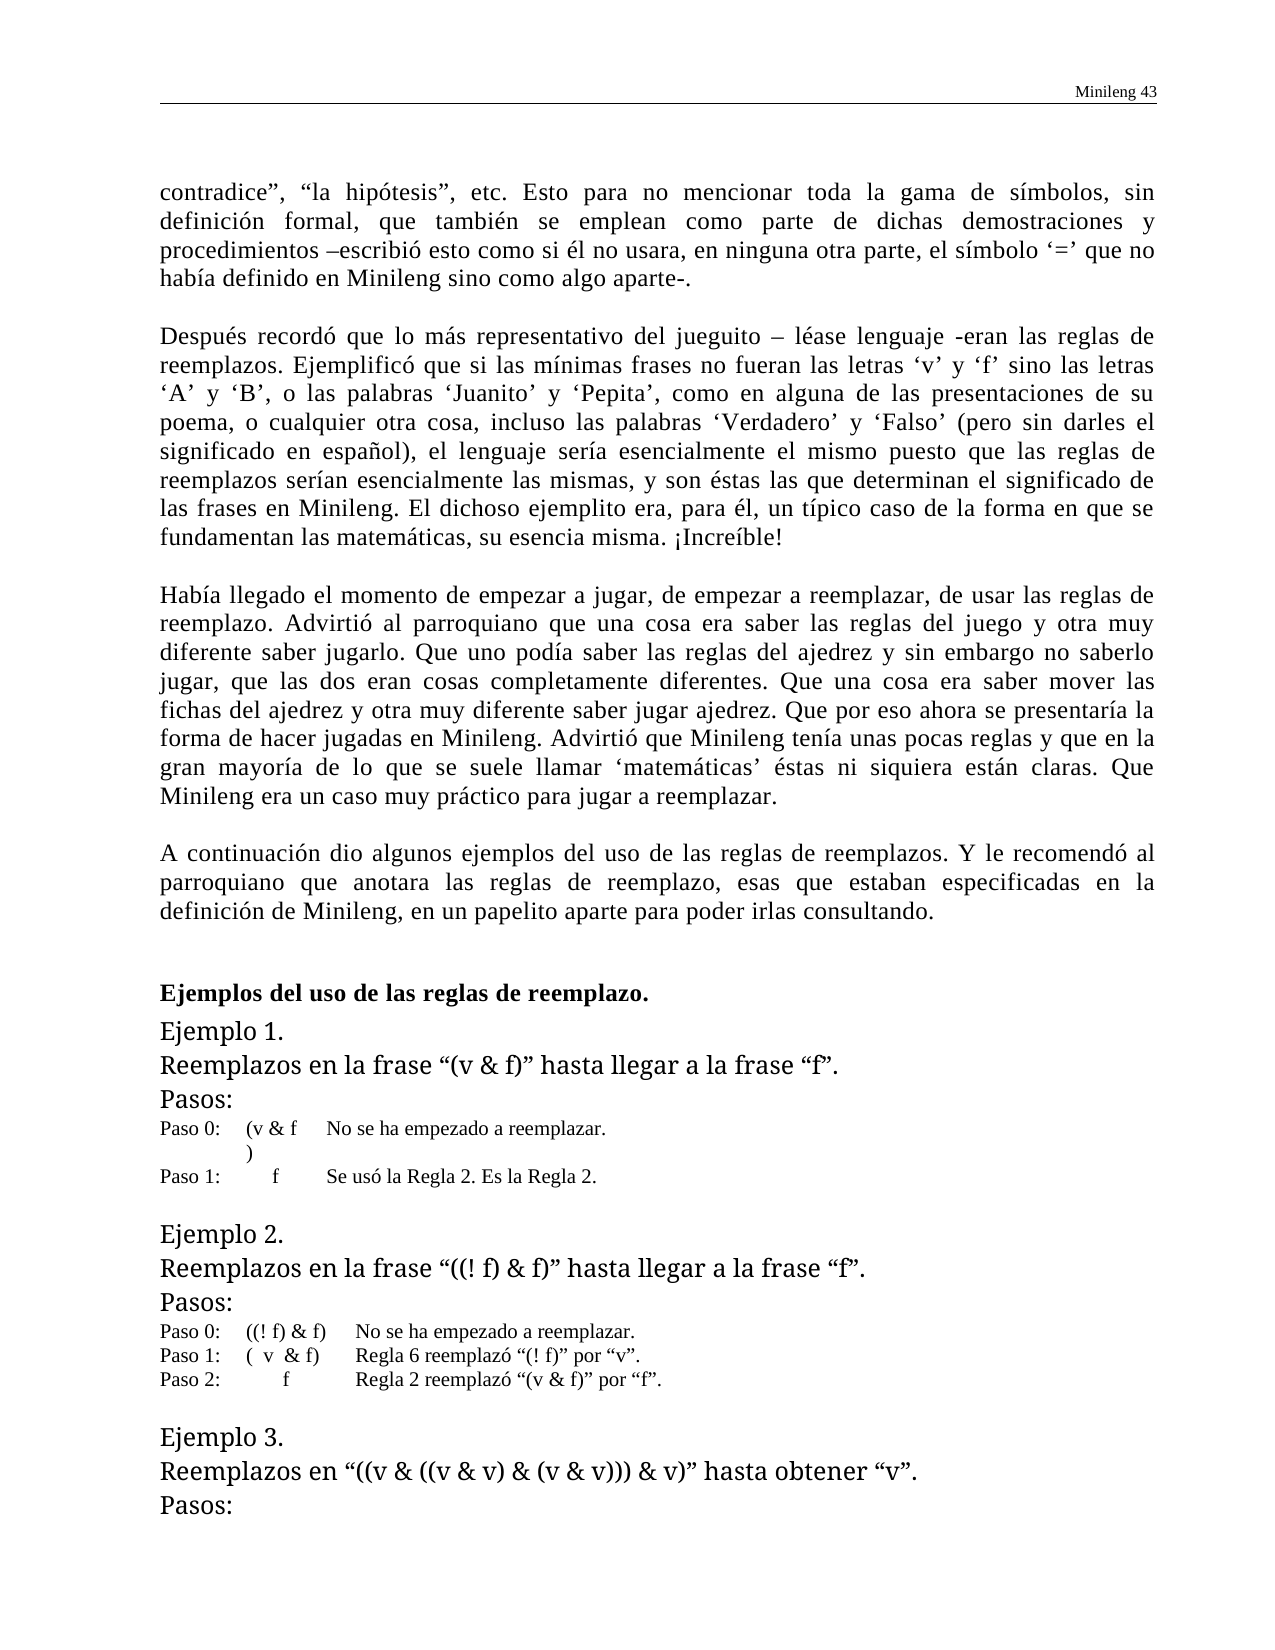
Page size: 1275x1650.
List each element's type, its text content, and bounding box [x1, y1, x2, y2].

text Después recordó que lo más representativo del jueguito – léase lenguaje -eran las reglas de reemplazos. Ejemplificó que si las mínimas frases no fueran las letras ‘v’ y ‘f’ sino las letras ‘A’ y ‘B’, o las palabras ‘Juanito’ y ‘Pepita’, como en alguna de las presentaciones de su poema, o cualquier otra cosa, incluso las palabras ‘Verdadero’ y ‘Falso’ (pero sin darles el significado en español), el lenguaje sería esencialmente el mismo puesto que las reglas de reemplazos serían esencialmente las mismas, y son éstas las que determinan el significado de las frases en Minileng. El dichoso ejemplito era, para él, un típico caso de la forma en que se fundamentan las matemáticas, su esencia misma. ¡Increíble! [159, 321, 1157, 551]
table_cell Paso 1: [148, 1343, 234, 1367]
table_cell Paso 1: [148, 1164, 234, 1188]
text Ejemplo 1. [159, 1013, 1157, 1047]
table_cell f [235, 1367, 344, 1391]
text Ejemplo 3. [159, 1420, 1157, 1454]
table_header Paso 0: [148, 1319, 234, 1343]
table_cell Regla 2 reemplazó “(v & f)” por “f”. [344, 1367, 684, 1391]
text contradice”, “la hipótesis”, etc. Esto para no mencionar toda la gama de símbolos, sin definición formal, que también se emplean como parte de dichas demostraciones y procedimientos –escribió esto como si él no usara, en ninguna otra parte, el símbolo ‘=’ que no había definido en Minileng sino como algo aparte-. [159, 177, 1157, 292]
text Pasos: [159, 1082, 1157, 1116]
text Pasos: [159, 1285, 1157, 1319]
text Reemplazos en la frase “(v & f)” hasta llegar a la frase “f”. [159, 1047, 1157, 1082]
table_header No se ha empezado a reemplazar. [315, 1116, 666, 1164]
text Había llegado el momento de empezar a jugar, de empezar a reemplazar, de usar las reglas de reemplazo. Advirtió al parroquiano que una cosa era saber las reglas del juego y otra muy diferente saber jugarlo. Que uno podía saber las reglas del ajedrez y sin embargo no saberlo jugar, que las dos eran cosas completamente diferentes. Que una cosa era saber mover las fichas del ajedrez y otra muy diferente saber jugar ajedrez. Que por eso ahora se presentaría la forma de hacer jugadas en Minileng. Advirtió que Minileng tenía unas pocas reglas y que en la gran mayoría de lo que se suele llamar ‘matemáticas’ éstas ni siquiera están claras. Que Minileng era un caso muy práctico para jugar a reemplazar. [159, 580, 1157, 810]
table_cell Paso 2: [148, 1367, 234, 1391]
text Ejemplo 2. [159, 1217, 1157, 1251]
text A continuación dio algunos ejemplos del uso de las reglas de reemplazos. Y le recomendó al parroquiano que anotara las reglas de reemplazo, esas que estaban especificadas en la definición de Minileng, en un papelito aparte para poder irlas consultando. [159, 838, 1157, 925]
text Reemplazos en “((v & ((v & v) & (v & v))) & v)” hasta obtener “v”. [159, 1454, 1157, 1488]
table_header Paso 0: [148, 1116, 234, 1164]
table_cell f [235, 1164, 315, 1188]
text Pasos: [159, 1488, 1157, 1522]
table_header No se ha empezado a reemplazar. [344, 1319, 684, 1343]
table_cell Se usó la Regla 2. Es la Regla 2. [315, 1164, 666, 1188]
table_header (v & f) [235, 1116, 315, 1164]
subtitle Ejemplos del uso de las reglas de reemplazo. [159, 978, 1157, 1007]
text Reemplazos en la frase “((! f) & f)” hasta llegar a la frase “f”. [159, 1251, 1157, 1285]
table_cell ( v & f) [235, 1343, 344, 1367]
table_header ((! f) & f) [235, 1319, 344, 1343]
table_cell Regla 6 reemplazó “(! f)” por “v”. [344, 1343, 684, 1367]
